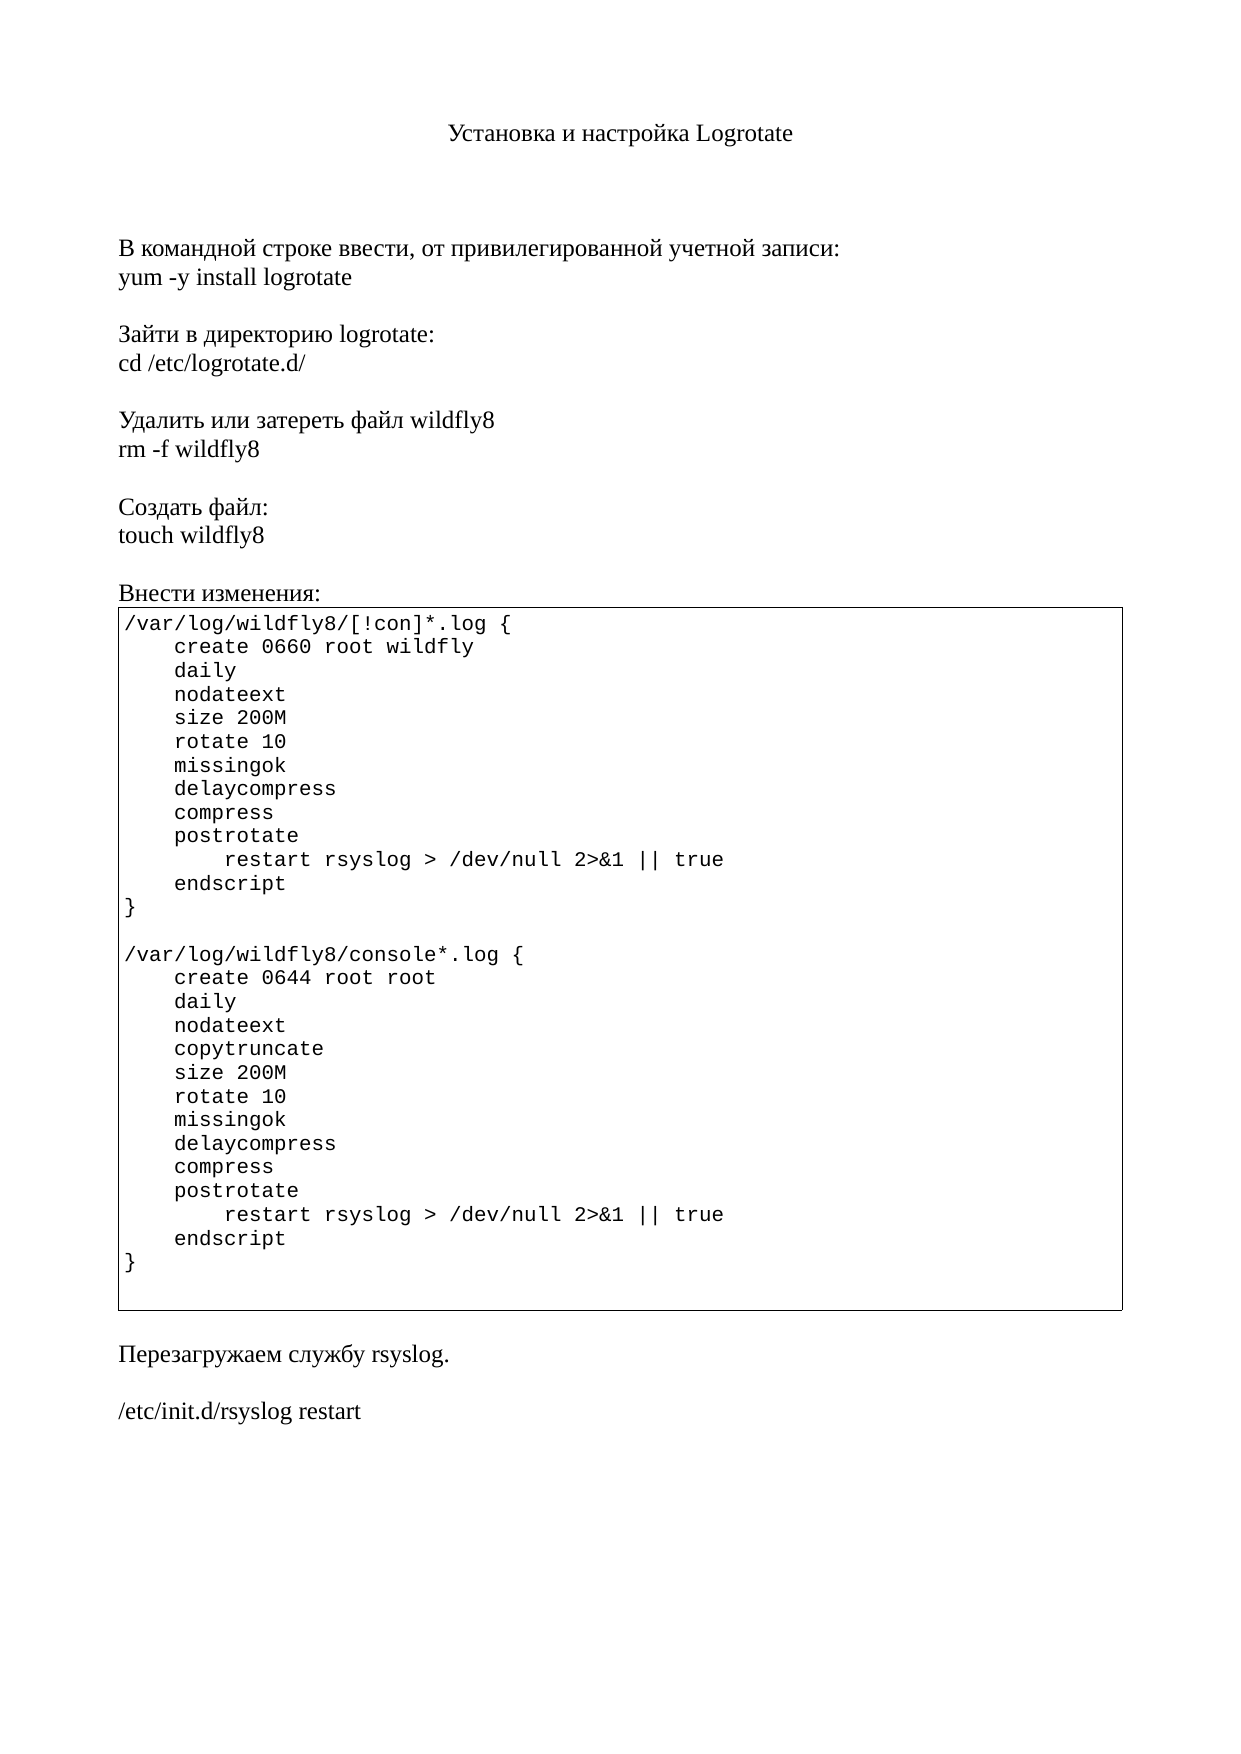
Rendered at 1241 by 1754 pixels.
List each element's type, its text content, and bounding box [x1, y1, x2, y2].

text Создать файл: [118, 492, 1122, 521]
text Удалить или затереть файл wildfly8 [118, 406, 1122, 434]
text rm -f wildfly8 [118, 434, 1122, 463]
text Внести изменения: [118, 578, 1122, 607]
text yum -y install logrotate [118, 262, 1122, 291]
text Перезагружаем службу rsyslog. [118, 1339, 1122, 1368]
text /etc/init.d/rsyslog restart [118, 1396, 1122, 1425]
text В командной строке ввести, от привилегированной учетной записи: [118, 233, 1122, 262]
text Установка и настройка Logrotate [118, 118, 1122, 147]
text Зайти в директорию logrotate: [118, 319, 1122, 348]
text touch wildfly8 [118, 521, 1122, 549]
text cd /etc/logrotate.d/ [118, 348, 1122, 377]
table_header /var/log/wildfly8/[!con]*.log { create 0660 root wildfly daily nodateext size 200M rotate 10 missingok delaycompress compress postrotate restart rsyslog > /dev/null 2>&1 || true endscript } /var/log/wildfly8/console*.log { create 0644 root root daily nodateext copytruncate size 200M rotate 10 missingok delaycompress compress postrotate restart rsyslog > /dev/null 2>&1 || true endscript } [119, 608, 1122, 1310]
